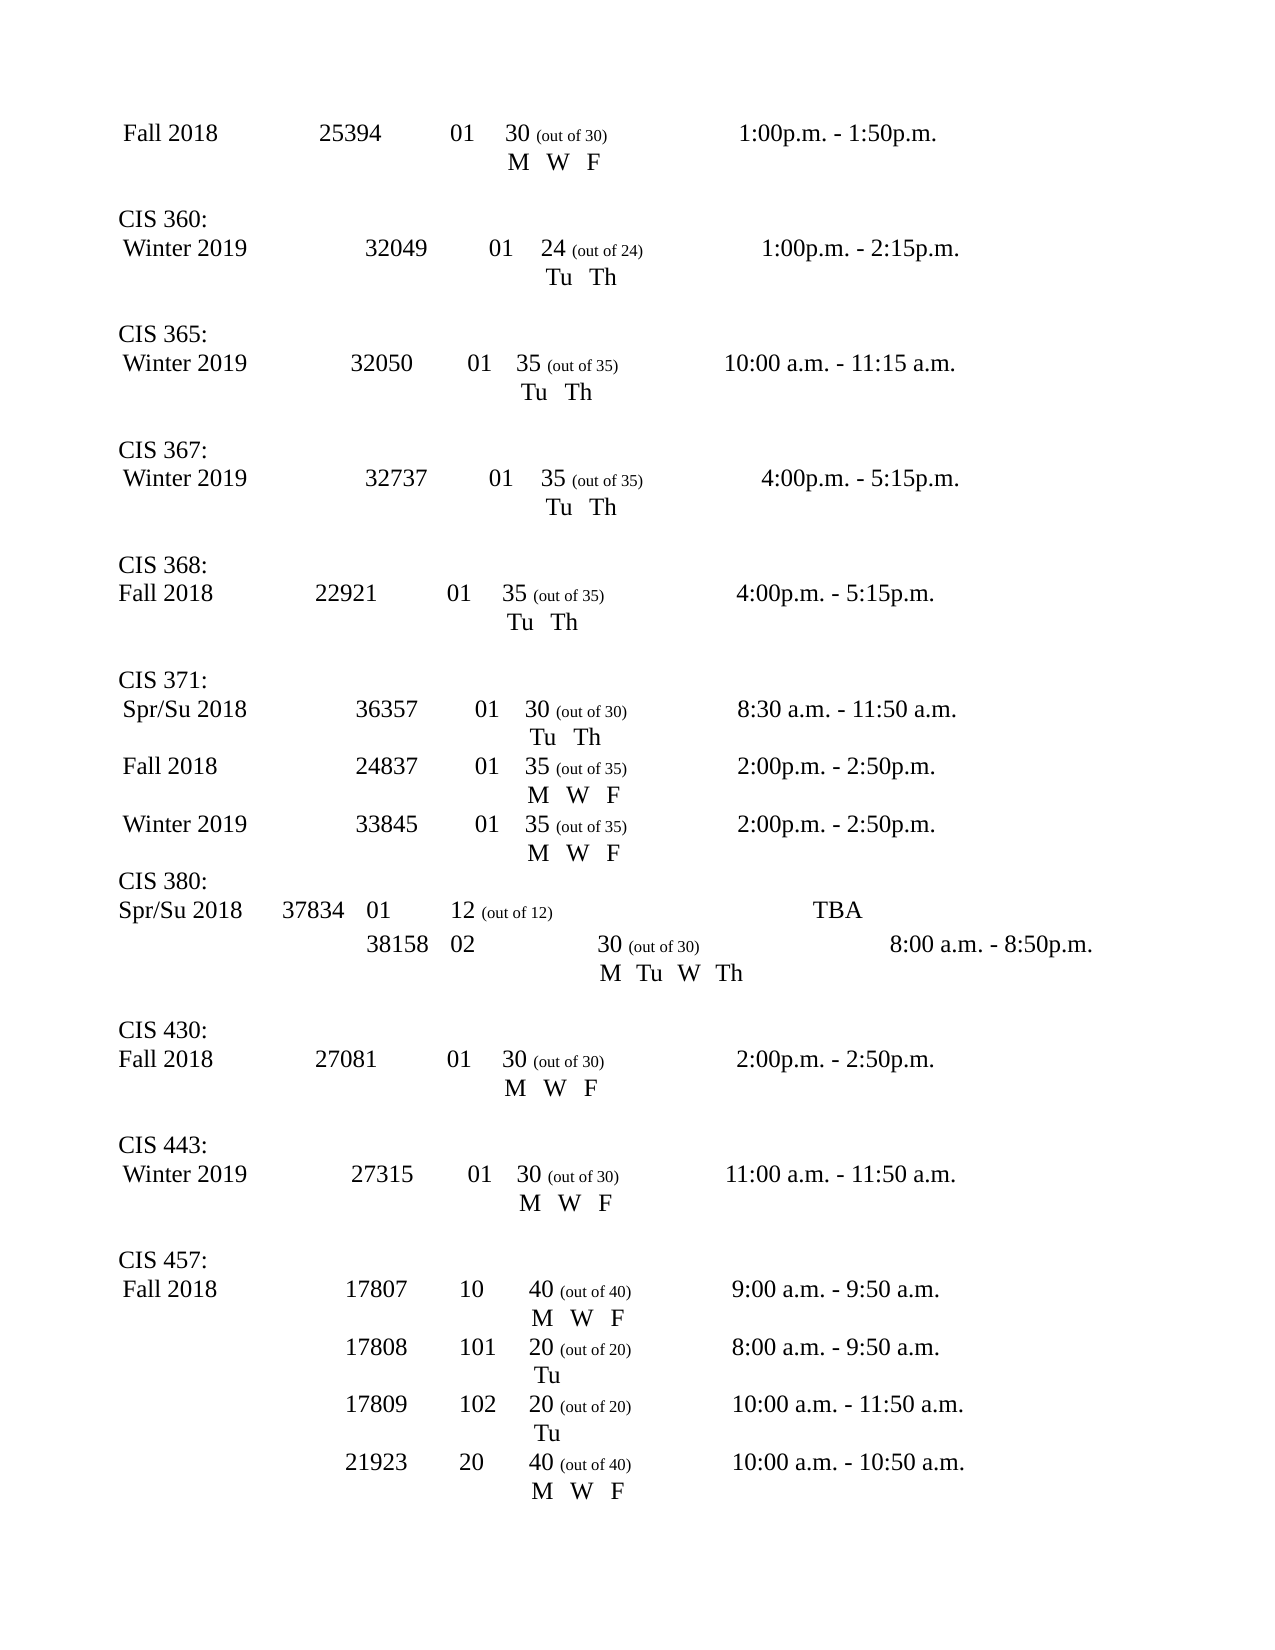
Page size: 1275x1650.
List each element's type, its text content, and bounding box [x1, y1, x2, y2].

table_header 30 (out of 30) [502, 1044, 731, 1102]
table_header [728, 1274, 732, 1332]
table_cell 01 [475, 751, 524, 809]
text CIS 368: [118, 550, 1157, 578]
table_header 35 (out of 35) [516, 348, 719, 406]
table_header [118, 348, 122, 406]
table_header F [610, 1303, 639, 1332]
table_header M [599, 958, 636, 986]
table_header [756, 464, 761, 521]
table_header Tu [545, 262, 587, 291]
table_cell 40 (out of 40) [529, 1447, 727, 1504]
table_header 4:00p.m. - 5:15p.m. [736, 579, 1157, 636]
table_cell 17808 [345, 1332, 459, 1389]
table_header TBA [813, 895, 889, 929]
table_header 01 [450, 118, 505, 176]
table_header 01 [489, 233, 541, 291]
table_header M [519, 1188, 555, 1217]
table_header W [570, 1476, 608, 1504]
table_cell 24837 [355, 751, 474, 809]
text CIS 443: [118, 1130, 1157, 1159]
table_cell 30 (out of 30) [597, 929, 813, 986]
text CIS 360: [118, 204, 1157, 233]
table_cell [122, 1332, 345, 1389]
table_cell [118, 929, 282, 986]
table_header 30 (out of 30) [525, 694, 733, 751]
table_header 32737 [365, 464, 488, 521]
table_header Fall 2018 [122, 1274, 345, 1332]
table_header M [507, 147, 544, 176]
table_cell 01 [475, 809, 524, 866]
table_header [118, 1274, 122, 1332]
table_header 32050 [350, 348, 467, 406]
table_header M [527, 780, 563, 809]
table_header [118, 233, 123, 291]
table_header M [531, 1476, 567, 1504]
table_header 30 (out of 30) [516, 1159, 720, 1217]
table_header 01 [447, 1044, 502, 1102]
text CIS 371: [118, 665, 1157, 694]
table_header 01 [468, 1159, 516, 1217]
table_header 12 (out of 12) [450, 895, 597, 929]
table_cell 21923 [345, 1447, 459, 1504]
table_header [118, 694, 122, 751]
table_cell 2:00p.m. - 2:50p.m. [737, 751, 1157, 809]
table_header [890, 895, 1157, 929]
table_header 01 [447, 579, 502, 636]
table_header 9:00 a.m. - 9:50 a.m. [732, 1274, 1157, 1332]
table_header Th [564, 377, 607, 406]
table_cell [118, 1447, 122, 1504]
table_header 1:00p.m. - 1:50p.m. [738, 118, 1157, 176]
text CIS 380: [118, 866, 1157, 895]
table_header 10:00 a.m. - 11:15 a.m. [724, 348, 1157, 406]
table_header 11:00 a.m. - 11:50 a.m. [725, 1159, 1157, 1217]
table_header 36357 [355, 694, 474, 751]
table_header Spr/Su 2018 [123, 694, 355, 751]
table_cell [728, 1332, 732, 1389]
table_header [720, 1159, 725, 1217]
table_header Spr/Su 2018 [118, 895, 282, 929]
table_header Tu [636, 958, 677, 986]
table_cell Fall 2018 [123, 751, 355, 809]
table_header 01 [489, 464, 541, 521]
table_cell 101 [459, 1332, 529, 1389]
table_header Fall 2018 [123, 118, 319, 176]
table_header Tu [529, 723, 571, 751]
table_header Tu [545, 492, 587, 521]
table_cell 35 (out of 35) [525, 751, 733, 809]
table_header W [543, 1073, 581, 1101]
table_cell 102 [459, 1389, 529, 1447]
table_header 2:00p.m. - 2:50p.m. [736, 1044, 1157, 1102]
table_header M [531, 1303, 567, 1332]
table_cell [122, 1389, 345, 1447]
table_header [597, 895, 813, 929]
table_cell 8:00 a.m. - 9:50 a.m. [732, 1332, 1157, 1389]
table_header M [504, 1073, 541, 1101]
table_cell 8:00 a.m. - 8:50p.m. [890, 929, 1157, 986]
table_cell 33845 [355, 809, 474, 866]
table_header 22921 [315, 579, 447, 636]
table_cell [118, 1332, 122, 1389]
table_header [118, 464, 123, 521]
table_header W [546, 147, 584, 176]
table_header W [558, 1188, 596, 1217]
table_header Winter 2019 [123, 464, 365, 521]
table_header Winter 2019 [123, 348, 350, 406]
text CIS 430: [118, 1015, 1157, 1044]
table_header F [584, 1073, 612, 1101]
text CIS 365: [118, 319, 1157, 348]
table_cell 38158 [366, 929, 450, 986]
table_header W [566, 780, 604, 809]
table_header Winter 2019 [123, 233, 365, 291]
table_header 4:00p.m. - 5:15p.m. [761, 464, 1157, 521]
table_header [756, 233, 761, 291]
table_header [733, 118, 738, 176]
table_cell 20 (out of 20) [529, 1389, 727, 1447]
table_header Th [715, 958, 758, 986]
table_cell 2:00p.m. - 2:50p.m. [737, 809, 1157, 866]
table_cell [118, 751, 122, 809]
table_header 8:30 a.m. - 11:50 a.m. [737, 694, 1157, 751]
table_cell [733, 751, 737, 809]
table_cell [733, 809, 737, 866]
table_header [731, 1044, 736, 1102]
table_header 1:00p.m. - 2:15p.m. [761, 233, 1157, 291]
table_cell 10:00 a.m. - 11:50 a.m. [732, 1389, 1157, 1447]
text CIS 367: [118, 435, 1157, 463]
table_header M [527, 838, 563, 866]
table_header 27315 [351, 1159, 467, 1217]
table_header [733, 694, 737, 751]
table_header Th [589, 262, 631, 291]
table_header F [606, 838, 635, 866]
table_header 30 (out of 30) [505, 118, 733, 176]
table_header 35 (out of 35) [502, 579, 731, 636]
table_header W [570, 1303, 608, 1332]
table_header [731, 579, 736, 636]
table_header [719, 348, 723, 406]
table_cell [728, 1447, 732, 1504]
table_header Tu [534, 1418, 575, 1447]
table_header 17807 [345, 1274, 459, 1332]
table_cell [728, 1389, 732, 1447]
table_header 01 [467, 348, 516, 406]
table_header 35 (out of 35) [541, 464, 756, 521]
table_cell 20 [459, 1447, 529, 1504]
table_header 32049 [365, 233, 488, 291]
table_header F [598, 1188, 627, 1217]
table_cell [122, 1447, 345, 1504]
table_cell [813, 929, 889, 986]
table_header Th [573, 723, 616, 751]
table_header Fall 2018 [118, 579, 315, 636]
table_cell 20 (out of 20) [529, 1332, 727, 1389]
table_cell 02 [450, 929, 597, 986]
table_header F [610, 1476, 639, 1504]
table_header Fall 2018 [118, 1044, 315, 1102]
table_header 24 (out of 24) [541, 233, 756, 291]
table_header [118, 118, 123, 176]
table_header 27081 [315, 1044, 447, 1102]
table_cell Winter 2019 [123, 809, 355, 866]
table_cell [118, 809, 122, 866]
table_cell [282, 929, 366, 986]
table_header W [566, 838, 604, 866]
table_cell 35 (out of 35) [525, 809, 733, 866]
table_header Tu [507, 607, 548, 636]
table_cell [118, 1389, 122, 1447]
table_header [118, 1159, 122, 1217]
table_header 40 (out of 40) [529, 1274, 727, 1332]
table_header Th [589, 492, 631, 521]
table_header 25394 [319, 118, 450, 176]
table_header Th [550, 607, 593, 636]
table_header F [586, 147, 615, 176]
table_header 01 [366, 895, 450, 929]
table_header Tu [521, 377, 562, 406]
table_header 37834 [282, 895, 366, 929]
table_header 01 [475, 694, 524, 751]
table_header Tu [534, 1361, 575, 1389]
table_header Winter 2019 [123, 1159, 351, 1217]
text CIS 457: [118, 1245, 1157, 1274]
table_header 10 [459, 1274, 529, 1332]
table_cell 10:00 a.m. - 10:50 a.m. [732, 1447, 1157, 1504]
table_cell 17809 [345, 1389, 459, 1447]
table_header F [606, 780, 635, 809]
table_header W [677, 958, 715, 986]
